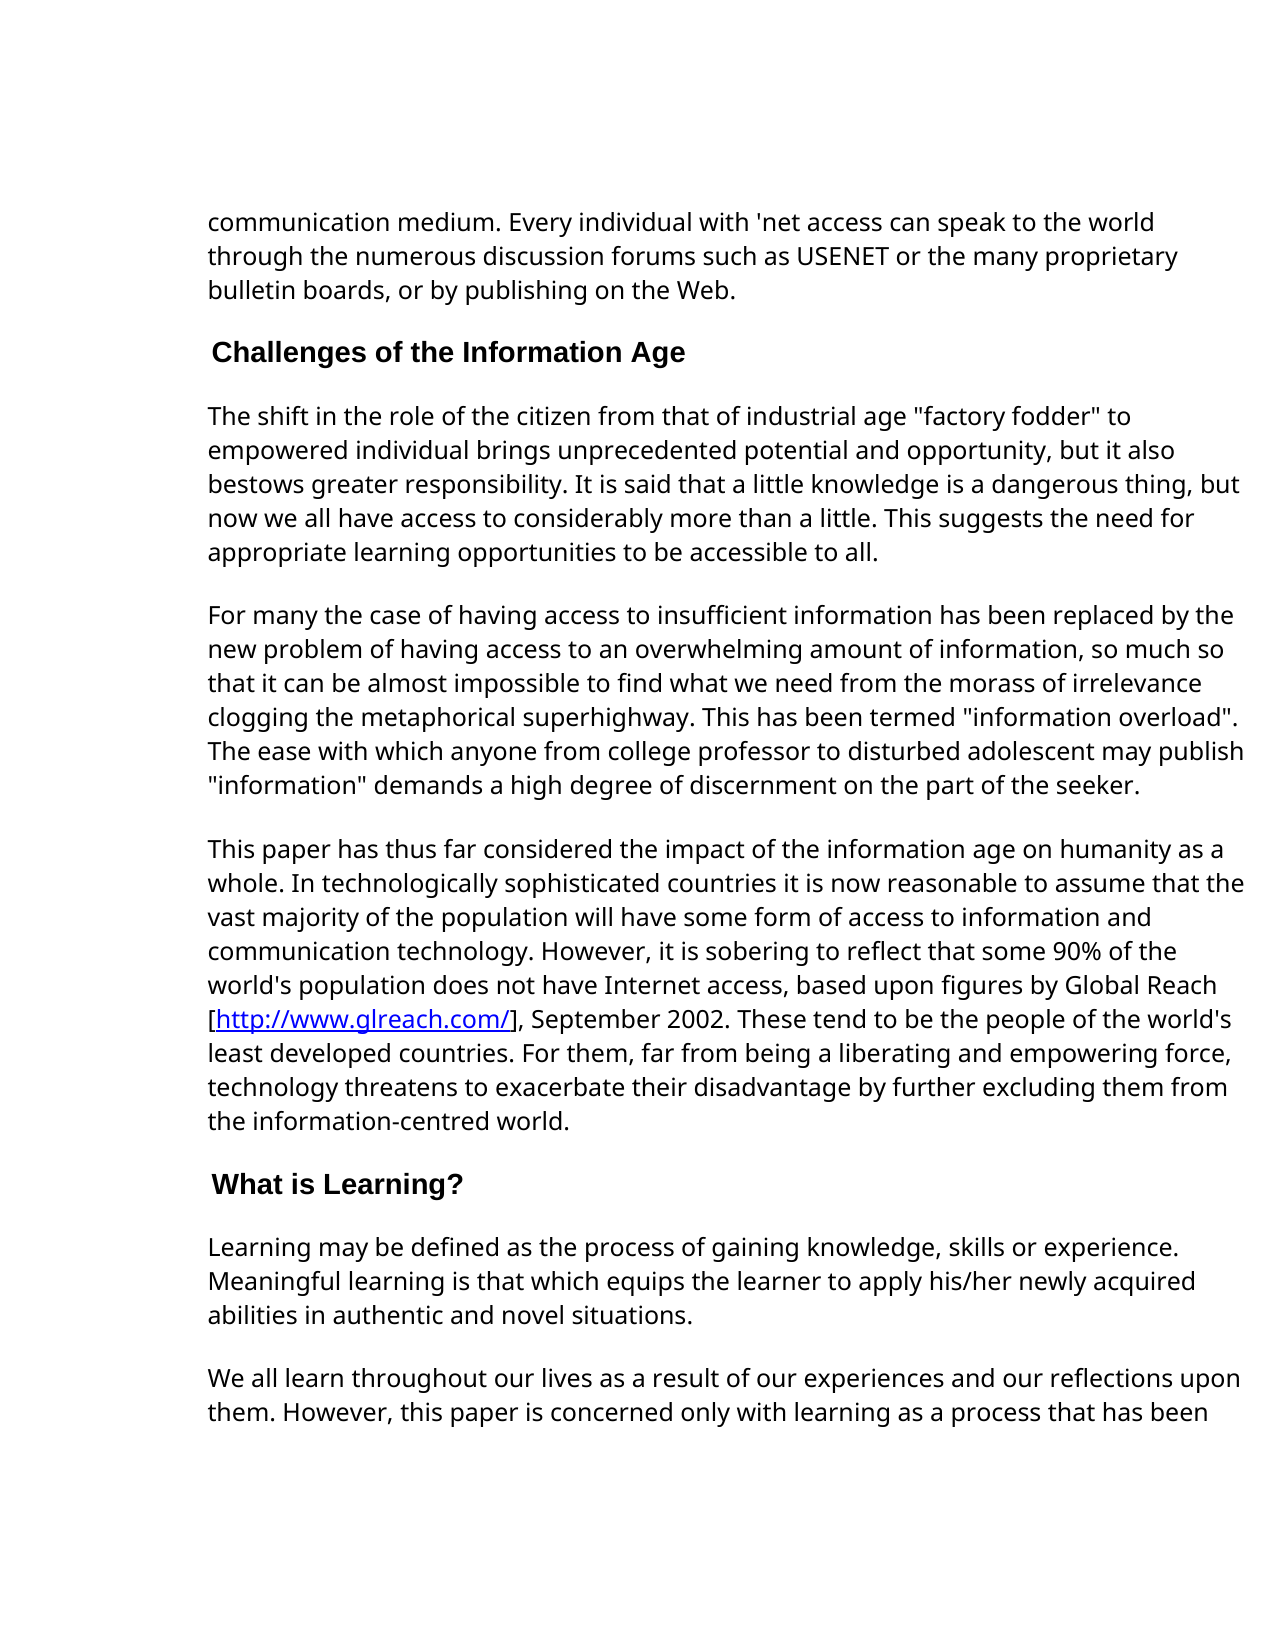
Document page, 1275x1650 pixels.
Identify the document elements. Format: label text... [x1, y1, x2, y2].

table_cell [2, 150, 186, 1450]
table_cell This paper is available as a PDF eBook. Abstract There is widespread belief that society is moving from the industrial age to the information age. This paper discusses what is meant by the term information age and how society will differ from the industrial era of the previous two centuries. In particular it considers the impact upon learning, both in terms of differences in the type of learning that will be required to survive and thrive in this new era, and of the new and improved methods it brings which might enhance the learning process. What is the Information Age The 1990s heralded an era of dramatic and rapid improvement in information and communication technology accompanied by price falls which made the technology accessible to an ever-increasing audience. The proliferation of the Internet and World Wide Web gave this massive audience unprecedented access to vast quantities of information, as well as enabling communication and the formation of alliances unhindered by physical distance or national/political borders. Numerous commentators have remarked that this new period will have an impact upon society as great as that seen by the industrial revolution of two centuries previously which saw the emphasis shift from agriculture to manufacturing. This new era has been variously termed the information age, new economy, information society, knowledge economy etc. The reality of the concept (at least) is witnessed by Google [http://www.google.com] searches returning 770,000, 880,000, 643,000 and 173,000 hits on these four phrases respectively. This paper uses the term information age to reflect the author's belief that the enormity of technological change will have more than just an economic impact. Small [2002] believes methodologies which were successful in the industrial age are no longer applicable due to the inherent unpredictability of rapidly changing technology. "It is not just that there are new rules or that some of the rules have changed. The new rules which apply in the digital world of communications and e-commerce are sometimes the exact opposite of the proven and accepted dogmas which apply in the conventional world". Characteristics of the Information Age Change in the industrial age tended to be planned and predictable. This is no longer the case. Intel founder G. E. Moore observed in 1965 that computing power was growing exponentially, doubling around every eighteen months (specifically Moore's observation concerned the number of transistors per square inch, but it has been shown to be valid for processor power and data density). Moore's observation continues to hold and has become known as Moore's law. The industrial age has been dominated by large corporations. Their size meant they could benefit from economies of scale and provided high entry barriers to would be competitors. Big corporations are generally organized as militaristic style hierarchies with a chief executive officer delegating control through numerous layers of management to operational personnel at "the bottom". Operational staff were usually employed on rigid contracts with fixed job descriptions and much of their role could be described as algorithmic (eg a worker might be trained to pull lever B whenever light C comes on). IBM was a classic example of he large industrial age corporation. Its fall from grace as the world's leading computer manufacturer has been attributed to its inability to respond fast enough to the changing market. Whittle [1997] writes "nimbler competitors offered change, ready or not, to the market before IBM could because of its rigidly hierarchical structure that devalued individual initiative." The rapidity and unpredictability of change inherent in the information age will demand increased responsiveness and flexibility from the businesses and organizations of tomorrow. Top-down hierarchies will be replaced by more egalitarian ad-hoc teams and partnerships in which all members are valued and rewarded for their individual ability to contribute to the whole. The job description will be consigned to the wastepaper basket as roles change continually to take advantage of ever-evolving opportunities. One of the perversities of the industrial age was that it would spend several years and thousands of pounds training individuals to do particular jobs. As soon as they had mastered their chosen field they would be encouraged to aspire to promotion to management, at which point they would cease to carry out the role they had been so expensively prepared for. The exalted status of management found in traditional hierarchies is likely to diminish as self-managed teams increasingly become the standard organizational model. Companies that have experimented with self-managed teams have found impressive results. Williams [1995] reports that "3M has seen [self-directed work teams] make improvements in products, services and processes while increasing customer responsiveness and flexibility. At the same time, these teams have lowered operating costs, increased productivity and decreased cycle times." Armstrong [2001] reports that self-managed teams at Bell "gained a whooping 26% sales increase and a 6% customer service quality increase" over more traditionally managed teams. Allen and Economy [2000] report successes of self-managed teams in organizations as diverse as the San Diego Zoo, Boeing and the Star Tribune newspaper. In an article for Wired magazine, Kelly [1999] predicted the number of enterprises in the U.S. would double by 2020 and that the number of workers per enterprise would halve to just three. It further predicted that many workers would be engaged in more than one enterprise, a phenomenon it terms "polyemployment". This suggests society is moving from the division between managers and managed to a situation where everyone manages, or owns, their own career. The information age has the potential to empower individuals, economically and otherwise. In addition to raising the status of the humble employee, we now have access to greater information than ever before allowing us to make more informed decisions as consumers and citizens. We have greater choice in how we spend our hard-earned money, and have a greater range of businesses and service providers from around the globe competing for our custom. It is often said that knowledge is power. Traditionally knowledge has been jealously guarded by those in authority, either in government or boardrooms. In the information age knowledge, and thus power, will be diffused. Traditionally the mass media has been few-to-many in nature. A relatively small number of publishers and broadcasters have been able to transmit their message for passive absorption by the masses. The Internet and World Wide Web offer a many-to-many communication medium. Every individual with 'net access can speak to the world through the numerous discussion forums such as USENET or the many proprietary bulletin boards, or by publishing on the Web. Challenges of the Information Age The shift in the role of the citizen from that of industrial age "factory fodder" to empowered individual brings unprecedented potential and opportunity, but it also bestows greater responsibility. It is said that a little knowledge is a dangerous thing, but now we all have access to considerably more than a little. This suggests the need for appropriate learning opportunities to be accessible to all. For many the case of having access to insufficient information has been replaced by the new problem of having access to an overwhelming amount of information, so much so that it can be almost impossible to find what we need from the morass of irrelevance clogging the metaphorical superhighway. This has been termed "information overload". The ease with which anyone from college professor to disturbed adolescent may publish "information" demands a high degree of discernment on the part of the seeker. This paper has thus far considered the impact of the information age on humanity as a whole. In technologically sophisticated countries it is now reasonable to assume that the vast majority of the population will have some form of access to information and communication technology. However, it is sobering to reflect that some 90% of the world's population does not have Internet access, based upon figures by Global Reach [http://www.glreach.com/], September 2002. These tend to be the people of the world's least developed countries. For them, far from being a liberating and empowering force, technology threatens to exacerbate their disadvantage by further excluding them from the information-centred world. What is Learning? Learning may be defined as the process of gaining knowledge, skills or experience. Meaningful learning is that which equips the learner to apply his/her newly acquired abilities in authentic and novel situations. We all learn throughout our lives as a result of our experiences and our reflections upon them. However, this paper is concerned only with learning as a process that has been consciously chosen by the learner and/or educator. Learning is an active process. Learning cannot occur without the involvement of the learner. The best educators are those that most successfully create the conditions under which learning may take place. People learn for a variety of reasons. The most basic of which is survival, this is why we learn what's good to eat and what isn't and who we can trust. A further reason is societal pressure. In most developed countries the law requires that children receive full time education for a decade or so. Family and peer pressure can also be a powerful motivator. The realisation that increased knowledge and skills lead to a higher status and better-paid job also drives us to learn. And many choose to learn purely out of interest and/or enjoyment. There are a number of (competing) theories of how learning take place. Additionally, a number of different learning styles have been suggested. Whilst psychology has yet to provide a definitive explanation of the learning process, it seems clear that learning can be of different types, and that different people learn best in different ways. Learning and Education The vast quantity of information freely available to anyone seeking it, raises the question of what role education may play in the information age. The following suggests some possible answers: · Often, learners are unaware of what it is that they need to learn. Education can guide the learner through the mass of available knowledge towards that which is most appropriate to their particular needs. · Whilst children are born naturally curious about their world they might not have the natural desire to acquire the basic literacy, numeracy and other skills essential to modern citizenship. Education can "sell" the advantages of mastering these basics as well as providing a taster of the broad range of fields of human endeavour with a view to enabling the individual to identify those he/she wishes to pursue further. · Education can provide feedback on the learner's progress. It can identify strengths and weaknesses, provide more detailed explanation in the case of difficulty, and provide remedial pathways where appropriate. · Reputable educational institutions can provide learners with certification as proof they have attained a certain level of competence in a given discipline. Learning Theories B.F. Skinner (1904-1990) is associated with the approach to learning known as behaviourism. Skinner conducted experiments in which pigeons and rats were taught to obtain food pellets by performing certain actions, eg pecking a lever a certain number of times. Skinner asserted that learning occurs through operant conditioning. This is based upon the idea that organisms operate on their environment. If an action has positive consequences for the organism it is more likely to repeat that action, if the consequences are undesirable then the action is less likely to be repeated. [PageWise, 2002] Skinner's approach has been used "to teach mentally retarded and autistic children, … in industry to reduce job accidents, and … in numerous applications in health-related fields." [PageWise, 2002]. However some kinds of learning are not easily explained by conditioning, eg "those cases where skills are used in a highly flexible way, as in the use of language; … where people do things that lead only to intangible rewards; … where people appear to learn passively by observing others' actions". [Tennant, 1997] Skinner's 1971 work "Beyond Freedom and Dignity" drew criticism because it appeared to deny the essential human attributes of free will and dignity and declared "man's actions were nothing more than a set of behaviours that were shaped by his environment, over which he had no control." [PageWise, 2002] According to Tennant [1997] the influence of behaviorism on adult education is "most apparent in the literature on behavioural objectives". Behavioural objectives are formulated using language that refers to observable behaviour only, eg "describes", "identifies", "explains", "predicts"… Criticisms of such predefined objectives include: they are inappropriate for certain types of learning, eg music, drama etc.; they fragment learning into many narrow categories and in so doing fail to address the "big picture"; they are concerned only with the outcomes and not the process of learning; they cannot describe the acquisition of general ideas which are applicable in a variety of contexts; they cannot account for subjective outcomes, eg the development of self-concept; they ignore peripheral learning, ie that which lies beyond the formal syllabus but frequently occurs in any course of study; they do not account for changing learner needs as learning takes place. The theory of cognitivism was developed in response to observed deficiencies in behaviorism, eg Bandura and Walters [1963] found individuals could produce behaviour without it being reinforced, merely from observing it in others, and this behaviour could appear some time after the initial observation. Cognitivism seeks to understand the internal processing which takes place between stimulus and response. A key feature of cognitive theory is that of the schema, our internal knowledge structure. The schema concept was described by Piaget in relation to infant and childhood learning, but is also applicable to adults. When we encounter a novel idea we may, if it fits our existing schema, assimilate it into our current understanding. Where it conflicts with what we believe we must change our schema to accommodate the new knowledge. [Hayes, 2002] A particular challenge to behaviourism came from Chomsky's theory of language acquisition. Chomsky argued that human beings are endowed with an internal understanding of the fundamental rules of language that allow us to develop language skills far in excess of those which would result purely from environmental conditioning. Gross and McIlveen [1997] give the following evidence supporting Chomsky's view: language acquisition appears to occur in a culturally universal and invariant sequence of stages; native speakers use language creatively, i.e. they are able to produce sentences of a form they have not previously encountered; children spontaneously use grammar rules they have never heard or been taught; the meaning of a sentence is more than the meaning of its individual words and varies according to context; babies as young as two days have been shown (by Eimas) to be able to discriminate between 'ba' and 'pa' sounds; studies of twins (by Malmstrom and Silva) have shown the existence of private languages intelligible only to the twins, such languages share certain features with ordinary languages. Knowles (1913-97) differentiated between the needs of adult learners and juveniles and used the term andragogy to describe the specific methods which should be employed in the education of adults. Smith [1996] summarizes Knowles' andragogy thus: The adult learner moves towards independence and is self-directing. The teacher encourages and nurtures this movement. The learner's experience is a rich resource for learning. Hence teaching methods include discussion, problem-solving etc. People learn what they need to know, so that learning programmes are organized around life application. Learning experiences should be based around experiences, since people are performance centred in their learning. Andragogy requires that adult learners be involved in the identification of their learning needs and the planning of how those needs are satisfied. Learning should be an active rather than a passive process. Adult learning is most effective when concerned with solving problems that have relevance to the learner's everyday experience. Constructivism asserts that people construct their own individual mental models of the world in order to make sense of their experiences. Learning is the process of adding to or refining this mental model. The key to effective learning is thus to involve the learner as actively as possible in the learning process. On Purpose Associates [Constructivism] describes how constructivism impacts on learning: There is no standardized curriculum. Curricula are customized to the students' prior knowledge, and hands-on problem solving is emphasized. Educators focus on making connections between facts and fostering new understanding in students. Instructors tailor their teaching strategies to student responses and encourage students to analyse, interpret, and predict information. Teachers also rely heavily on open-ended questions and promote extensive dialogue among students. Assessment is part of the learning process and students play a larger role in judging their own progress. There are no grades or standardized testing. Significant proponents of the constructivist approach include Bruner and Jonassen. Kearsley [Constructivist Theory (J. Bruner)] identifies three key principles arising from Bruner's work: Instruction must be concerned with the experiences and contexts that make the student willing and able to learn (readiness). Instruction must be structured so that it can be easily grasped by the student (this may be achieved by "spiral organization", in which the same concepts are revisited multiple times with greater detail and complexity being added with each treatment). Instruction should be designed to facilitate extrapolation and/or fill in the gaps (the learner should be encouraged to go beyond the information given) The importance of dialogue is stressed by Jonassen, quoted by Mergel [1998], who states "Constructivists ... believe that much of reality is shared through a process of social negotiation..." Learning in the Industrial Age Industrial age education generally took place throughout childhood, adolescence and early adulthood, ending (apart from occasional training courses) once working life began. In the traditional model students sat in rows of chairs facing a teacher standing before a blackboard. The teacher would speak and the students made notes, occasionally asking questions. Students would complete exercises to test their comprehension and practice their ability to apply the subject matter. The teacher would monitor progress and offer guidance before demonstrating the correct solution and method. Students might be given assignments to complete outside class which drew upon what they should have learned. At the end of the session students sat a timed examination and were expected to recall appropriate parts of the material in response to the exam questions. Students would often "cram" for exams - memorising large amounts of relevant facts and figures immediately prior to the exam, only to forget most of them just as quickly as soon as the paper had been completed. The traditional educational model could be described as a behaviourist approach to learning, although its methods were in used long before the development of behaviourist theory. This style of education was well suited to industrial age society where individuals had rigidly defined roles in which carrying out certain actions under certain circumstances would generally yield the desired results. Learning in the Information Age The information age has replaced the relative predictability of the industrial age with an increased degree of uncertainty that will require greater levels of flexibility and adaptability in order to survive and thrive. Workers will be more involved in the planning and decision-making processes. Individuals will need to develop the discernment required to make sense of the mass of facts, figures claims and counter-claims that surround them. Education will need to change from being a process of conditioning to one of empowerment. Learning will need to change from being a homogeneous commodity to a customized experience tailored to the needs and characteristics of the individual. Learning will no longer end in the teens or early-twenties. Instead it will continue throughout life as individuals need to continually update knowledge and skills to keep pace with ever-changing technical and social conditions. In order to meet the learning requirements of the information age learning opportunity providers should adopt a more constructivist approach to learning, creating conditions in which learners may learn by actively engaging with realistic scenarios and exchanging views and experiences with peers and mentors. The following section describes bow technology may provide powerful solutions for the delivery of high-quality learning suited to the needs of the age. The Potential of Learning Technology In addition to shaping the desirable outcomes of the learning process the information age offers potential enhancements to the ways in which learning may take place. Technology provides near instantaneous access to vast quantities of information and learning materials at near zero cost to anyone with Internet access. Educationalists may provide a pathway through the mass of available content by means of selective, quality-assured directories and search engines, effectively forming subject-specific "digital libraries". Technology may relieve the "loneliness of the long distance learner" by providing asynchronous communication channels bridging both temporal and geographic distance. A major function of learning environments is the ability they offer learners to communicate with both peers and tutors irrespective of physical locality or time zone. There is enormous learning potential in the exchange and discussion of ideas. Technology offers the potential of delivering a personalized learning experience to individual learners. People have different strengths and weaknesses and learn in different ways. In a classroom setting the same experience is delivered to every student. In technology mediated learning a unique learning experience may be presented to every learner based upon individual characteristics and performance in previous lessons. Technology can provide models and simulations that actively involve the learner to a greater degree than was ever possible in classroom-based learning. The learner is able to receive feedback on his/her interactions with the system and is thus able to learn by doing within the safety of the virtual world. For further detail on the potential of learning technology see Finnis [2003]. Conclusion Society is moving into a new era. An era of rapid change and inherent unpredictability driven by ongoing advancements in information and communication technology. This new era will impact upon every aspect of society. Citizens of the information age will need different kinds of skills to those that served them in the industrial age. They will need to be managers of their own destiny. They will need to find relevant information from the morass of freely available data. They will need to interpret and evaluate what they find. They will need to adapt to ever-changing conditions. And they will need to learn throughout their lives. Traditional behaviourist approaches to education will no longer be sufficient in the industrial age. Education will need to adopt constructivist principles to empower learners through an individualised and active learning experience. However, constantly improving technology can provide exciting new ways of delivering that learning. References Allen, Kathleen; Economy, Peter; The Complete MBA for Dummies; Wiley 2000. Armstrong, Ron; Self-managing Teams in Service Organizations to Achieve Best Performance Results; R.V. Armstrong & Associates 2001; http://www.rvarmstrong.com/SelfManagedTeamsProduceBetterResultaArticle.htm. Bandura, A. & Walters, R. H.; Social learning and personality development; New York: Holt Rinehart & Winston 1963. Finnis, J; Learning Technology: The Myths and Facts 2003; http://www.twinisles.com/dev/research/learntech.htm. Gross Richard, McIlveen Rob; Cognitive Psychology; Hodder & Stoughton 1997. Hayes, Nicky; Teach Yourself Psychology; Hodder & Stoughton 2002. Kearsley, Greg; Constructivist Theory (J. Bruner); Theory Into Practice database 1994-2003. Kelly, Kevin; The Roaring Zeros; Wired Magazine Sep 1999; http://www.wired.com/wired/archive/7.09/zeros_pr.html. Mergel, Brenda; Instructional Design & Learning Theory 1998; http://www.usask.ca/education/coursework/802papers/mergel/brenda.htm. On Purpose Associates; Constructivism; http://www.funderstanding.com/constructivism.cfm. PageWise, Inc; B. F. Skinner and behaviorism 2002; http://nh.essortment.com/bfskinner_rgjj.htm. Small, Peter; The Entrepreneurial Web; ft.com 2000. Smith Mark K.; Andragogy - The history and current use of the term plus an annotated bibliography, 1996, last update 2002; http://www.infed.org/lifelonglearning/b-andra.htm. Tennant Mark; Psychology & Adult Learning; Routledge 1997. Whittle, David B.; Cyberspace; Freeman 1997. Williams, Ron; Self-Directed Work Teams: A Competitive Advantage; Quality Digest, November 1995; Volume 15, Number 11; http://www.qualitydigest.com/nov95/html/self-dir.html. URLs last accessed June 2003 [186, 150, 1273, 1450]
